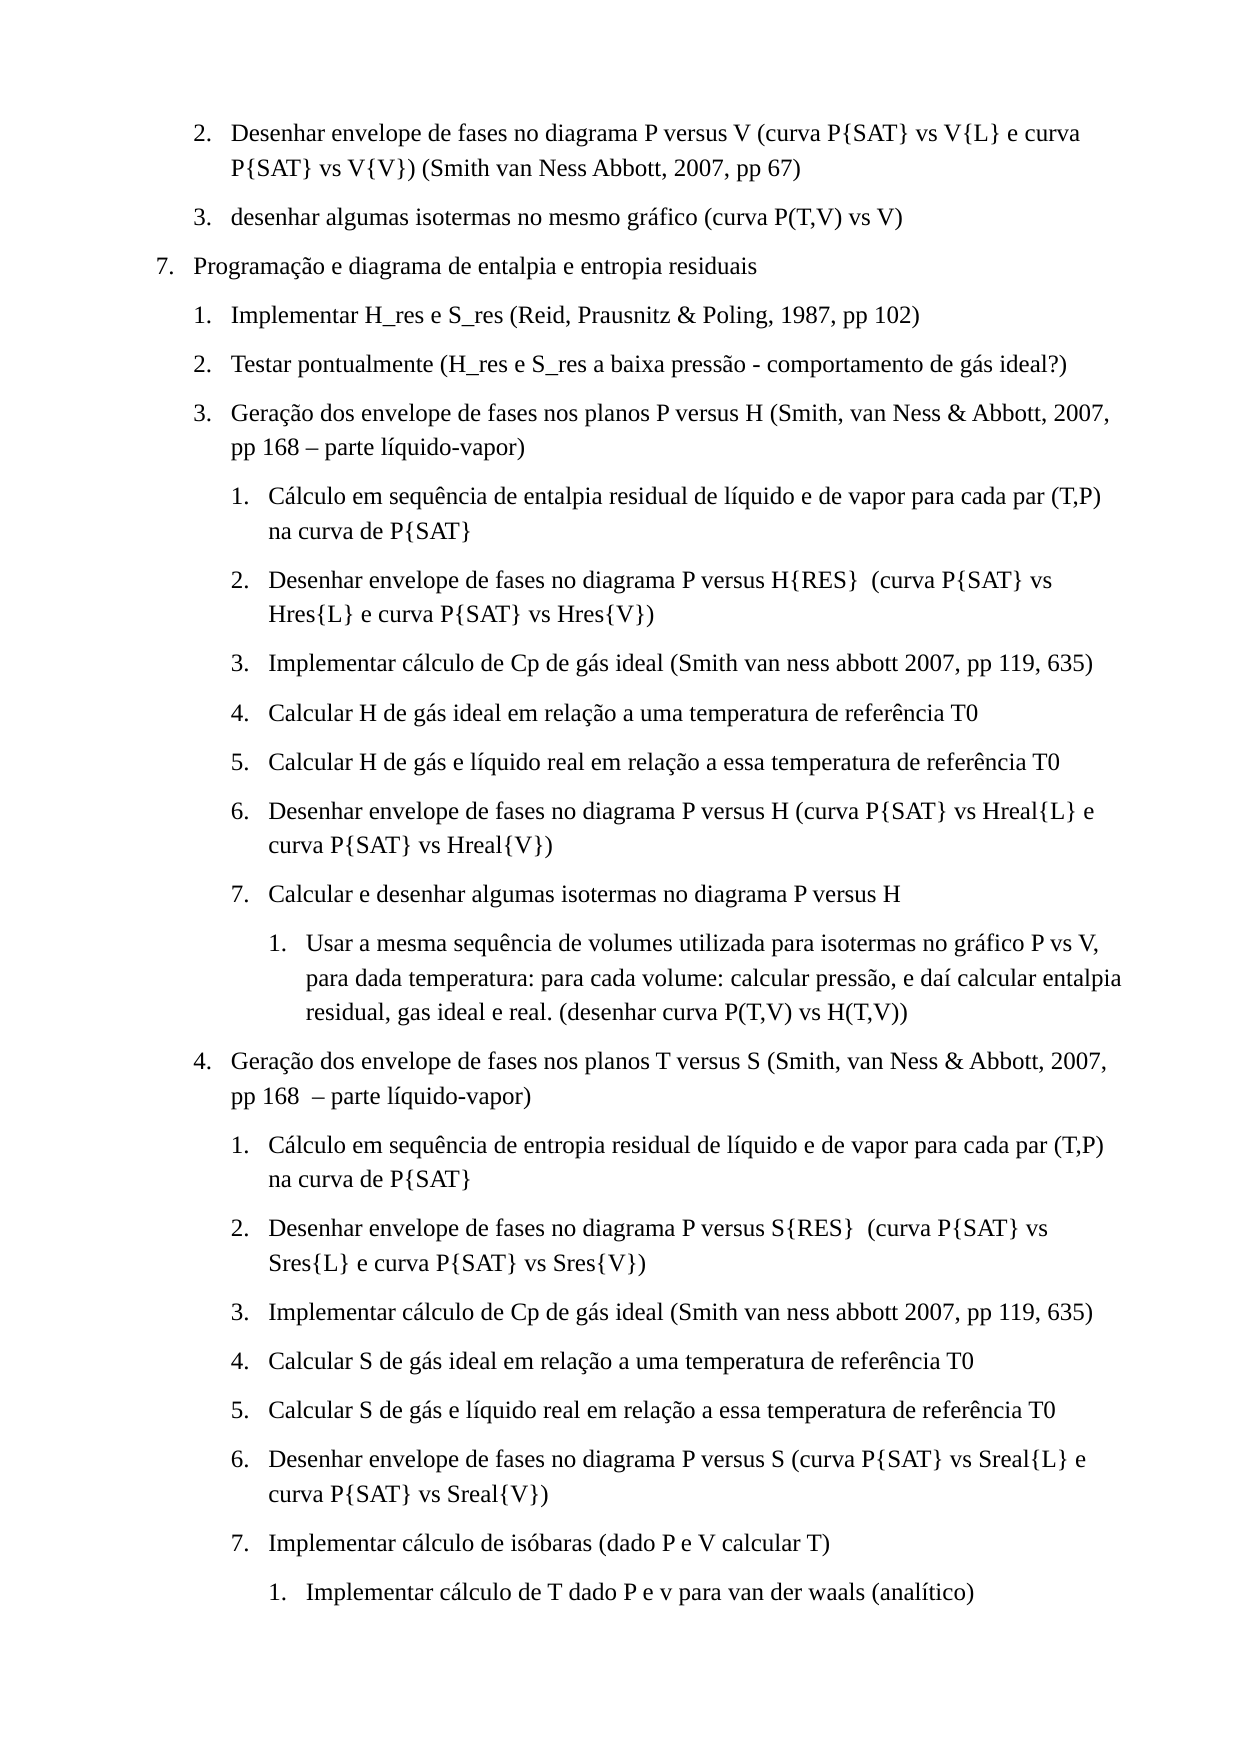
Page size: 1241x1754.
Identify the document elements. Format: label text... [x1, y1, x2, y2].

list desenhar algumas isotermas no mesmo gráfico (curva P(T,V) vs V) [193, 202, 1122, 230]
list Desenhar envelope de fases no diagrama P versus H (curva P{SAT} vs Hreal{L} e curva P{SAT} vs Hreal{V}) [231, 796, 1122, 859]
list Calcular H de gás ideal em relação a uma temperatura de referência T0 [231, 698, 1122, 726]
list Implementar cálculo de Cp de gás ideal (Smith van ness abbott 2007, pp 119, 635) [231, 648, 1122, 677]
list Calcular S de gás e líquido real em relação a essa temperatura de referência T0 [231, 1395, 1122, 1424]
list Geração dos envelope de fases nos planos P versus H (Smith, van Ness & Abbott, 2007, pp 168 – parte líquido-vapor) [193, 398, 1122, 461]
list Cálculo em sequência de entalpia residual de líquido e de vapor para cada par (T,P) na curva de P{SAT} [231, 481, 1122, 545]
list Implementar cálculo de T dado P e v para van der waals (analítico) [268, 1577, 1122, 1606]
list Desenhar envelope de fases no diagrama P versus H{RES} (curva P{SAT} vs Hres{L} e curva P{SAT} vs Hres{V}) [231, 565, 1122, 628]
list Geração dos envelope de fases nos planos T versus S (Smith, van Ness & Abbott, 2007, pp 168 – parte líquido-vapor) [193, 1046, 1122, 1109]
list Programação e diagrama de entalpia e entropia residuais [156, 251, 1122, 279]
list Implementar cálculo de isóbaras (dado P e V calcular T) [231, 1528, 1122, 1556]
list Desenhar envelope de fases no diagrama P versus V (curva P{SAT} vs V{L} e curva P{SAT} vs V{V}) (Smith van Ness Abbott, 2007, pp 67) [193, 118, 1122, 181]
list Usar a mesma sequência de volumes utilizada para isotermas no gráfico P vs V, para dada temperatura: para cada volume: calcular pressão, e daí calcular entalpia residual, gas ideal e real. (desenhar curva P(T,V) vs H(T,V)) [268, 928, 1122, 1026]
list Testar pontualmente (H_res e S_res a baixa pressão - comportamento de gás ideal?) [193, 349, 1122, 378]
list Cálculo em sequência de entropia residual de líquido e de vapor para cada par (T,P) na curva de P{SAT} [231, 1130, 1122, 1193]
list Implementar cálculo de Cp de gás ideal (Smith van ness abbott 2007, pp 119, 635) [231, 1297, 1122, 1326]
list Calcular e desenhar algumas isotermas no diagrama P versus H [231, 879, 1122, 908]
list Calcular H de gás e líquido real em relação a essa temperatura de referência T0 [231, 747, 1122, 775]
list Implementar H_res e S_res (Reid, Prausnitz & Poling, 1987, pp 102) [193, 300, 1122, 328]
list Calcular S de gás ideal em relação a uma temperatura de referência T0 [231, 1346, 1122, 1375]
list Desenhar envelope de fases no diagrama P versus S{RES} (curva P{SAT} vs Sres{L} e curva P{SAT} vs Sres{V}) [231, 1213, 1122, 1277]
list Desenhar envelope de fases no diagrama P versus S (curva P{SAT} vs Sreal{L} e curva P{SAT} vs Sreal{V}) [231, 1444, 1122, 1507]
